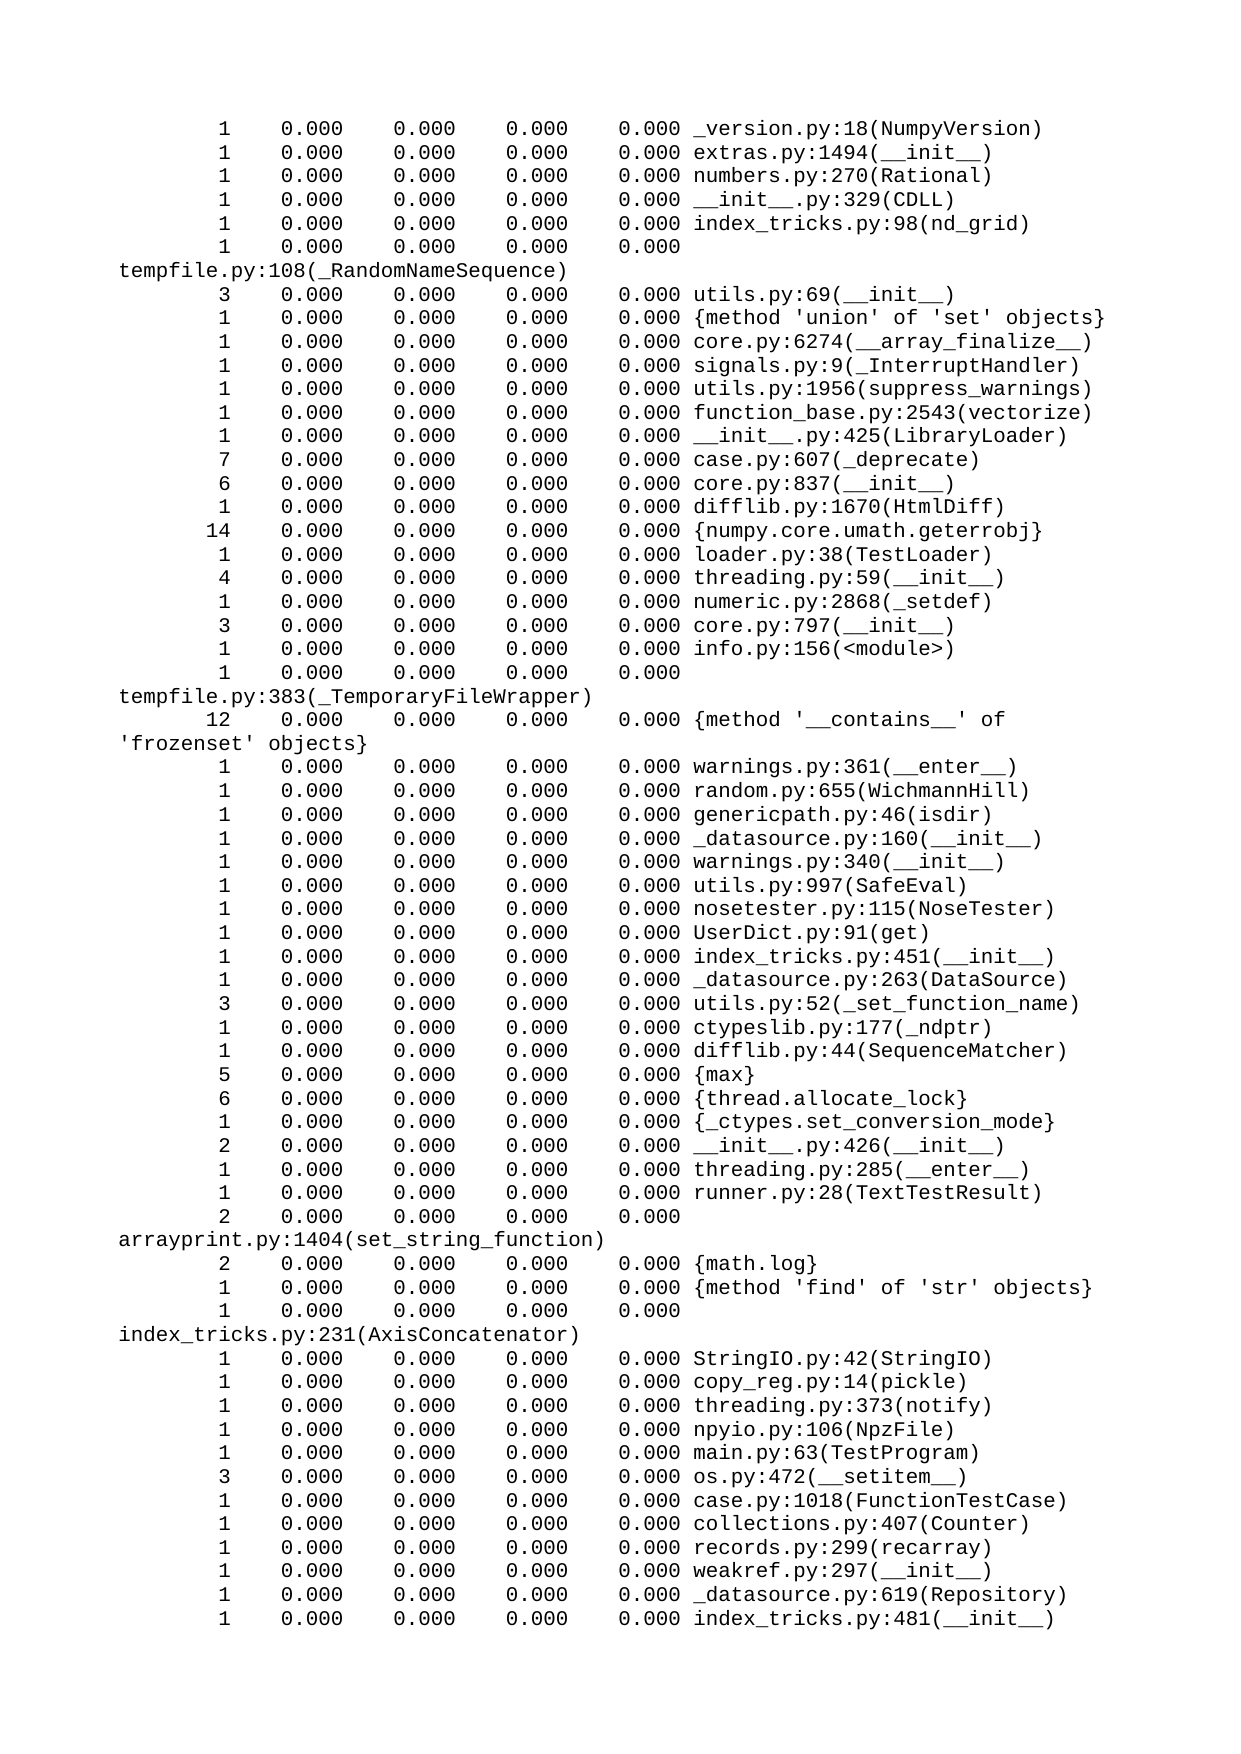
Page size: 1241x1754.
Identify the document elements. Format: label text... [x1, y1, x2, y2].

text 1 0.000 0.000 0.000 0.000 nosetester.py:115(NoseTester) [118, 898, 1122, 922]
text 1 0.000 0.000 0.000 0.000 index_tricks.py:231(AxisConcatenator) [118, 1300, 1122, 1348]
text 1 0.000 0.000 0.000 0.000 extras.py:1494(__init__) [118, 142, 1122, 165]
text 2 0.000 0.000 0.000 0.000 __init__.py:426(__init__) [118, 1135, 1122, 1158]
text 14 0.000 0.000 0.000 0.000 {numpy.core.umath.geterrobj} [118, 520, 1122, 544]
text 1 0.000 0.000 0.000 0.000 _datasource.py:619(Repository) [118, 1584, 1122, 1608]
text 1 0.000 0.000 0.000 0.000 _datasource.py:263(DataSource) [118, 969, 1122, 993]
text 1 0.000 0.000 0.000 0.000 warnings.py:340(__init__) [118, 851, 1122, 875]
text 1 0.000 0.000 0.000 0.000 npyio.py:106(NpzFile) [118, 1419, 1122, 1442]
text 1 0.000 0.000 0.000 0.000 numeric.py:2868(_setdef) [118, 591, 1122, 615]
text 1 0.000 0.000 0.000 0.000 main.py:63(TestProgram) [118, 1442, 1122, 1466]
text 1 0.000 0.000 0.000 0.000 {method 'union' of 'set' objects} [118, 307, 1122, 331]
text 1 0.000 0.000 0.000 0.000 core.py:6274(__array_finalize__) [118, 331, 1122, 354]
text 3 0.000 0.000 0.000 0.000 utils.py:69(__init__) [118, 284, 1122, 307]
text 1 0.000 0.000 0.000 0.000 records.py:299(recarray) [118, 1537, 1122, 1561]
text 1 0.000 0.000 0.000 0.000 utils.py:1956(suppress_warnings) [118, 378, 1122, 402]
text 1 0.000 0.000 0.000 0.000 tempfile.py:108(_RandomNameSequence) [118, 236, 1122, 284]
text 3 0.000 0.000 0.000 0.000 core.py:797(__init__) [118, 615, 1122, 638]
text 1 0.000 0.000 0.000 0.000 collections.py:407(Counter) [118, 1513, 1122, 1537]
text 1 0.000 0.000 0.000 0.000 copy_reg.py:14(pickle) [118, 1371, 1122, 1395]
text 4 0.000 0.000 0.000 0.000 threading.py:59(__init__) [118, 567, 1122, 591]
text 3 0.000 0.000 0.000 0.000 os.py:472(__setitem__) [118, 1466, 1122, 1489]
text 1 0.000 0.000 0.000 0.000 case.py:1018(FunctionTestCase) [118, 1489, 1122, 1513]
text 1 0.000 0.000 0.000 0.000 tempfile.py:383(_TemporaryFileWrapper) [118, 662, 1122, 709]
text 5 0.000 0.000 0.000 0.000 {max} [118, 1064, 1122, 1088]
text 1 0.000 0.000 0.000 0.000 function_base.py:2543(vectorize) [118, 402, 1122, 426]
text 1 0.000 0.000 0.000 0.000 ctypeslib.py:177(_ndptr) [118, 1017, 1122, 1040]
text 1 0.000 0.000 0.000 0.000 genericpath.py:46(isdir) [118, 804, 1122, 827]
text 1 0.000 0.000 0.000 0.000 numbers.py:270(Rational) [118, 165, 1122, 189]
text 1 0.000 0.000 0.000 0.000 threading.py:373(notify) [118, 1395, 1122, 1419]
text 1 0.000 0.000 0.000 0.000 info.py:156(<module>) [118, 638, 1122, 662]
text 7 0.000 0.000 0.000 0.000 case.py:607(_deprecate) [118, 449, 1122, 473]
text 1 0.000 0.000 0.000 0.000 difflib.py:1670(HtmlDiff) [118, 496, 1122, 520]
text 1 0.000 0.000 0.000 0.000 __init__.py:425(LibraryLoader) [118, 426, 1122, 449]
text 1 0.000 0.000 0.000 0.000 index_tricks.py:481(__init__) [118, 1608, 1122, 1631]
text 1 0.000 0.000 0.000 0.000 loader.py:38(TestLoader) [118, 544, 1122, 567]
text 1 0.000 0.000 0.000 0.000 {_ctypes.set_conversion_mode} [118, 1111, 1122, 1135]
text 1 0.000 0.000 0.000 0.000 signals.py:9(_InterruptHandler) [118, 354, 1122, 378]
text 1 0.000 0.000 0.000 0.000 index_tricks.py:451(__init__) [118, 946, 1122, 969]
text 1 0.000 0.000 0.000 0.000 weakref.py:297(__init__) [118, 1561, 1122, 1584]
text 1 0.000 0.000 0.000 0.000 _datasource.py:160(__init__) [118, 827, 1122, 851]
text 1 0.000 0.000 0.000 0.000 warnings.py:361(__enter__) [118, 757, 1122, 780]
text 6 0.000 0.000 0.000 0.000 {thread.allocate_lock} [118, 1088, 1122, 1111]
text 2 0.000 0.000 0.000 0.000 {math.log} [118, 1253, 1122, 1277]
text 1 0.000 0.000 0.000 0.000 UserDict.py:91(get) [118, 922, 1122, 946]
text 3 0.000 0.000 0.000 0.000 utils.py:52(_set_function_name) [118, 993, 1122, 1017]
text 6 0.000 0.000 0.000 0.000 core.py:837(__init__) [118, 473, 1122, 496]
text 1 0.000 0.000 0.000 0.000 {method 'find' of 'str' objects} [118, 1277, 1122, 1300]
text 12 0.000 0.000 0.000 0.000 {method '__contains__' of 'frozenset' objects} [118, 709, 1122, 757]
text 1 0.000 0.000 0.000 0.000 StringIO.py:42(StringIO) [118, 1348, 1122, 1371]
text 1 0.000 0.000 0.000 0.000 random.py:655(WichmannHill) [118, 780, 1122, 804]
text 2 0.000 0.000 0.000 0.000 arrayprint.py:1404(set_string_function) [118, 1206, 1122, 1253]
text 1 0.000 0.000 0.000 0.000 runner.py:28(TextTestResult) [118, 1182, 1122, 1206]
text 1 0.000 0.000 0.000 0.000 threading.py:285(__enter__) [118, 1158, 1122, 1182]
text 1 0.000 0.000 0.000 0.000 utils.py:997(SafeEval) [118, 875, 1122, 898]
text 1 0.000 0.000 0.000 0.000 _version.py:18(NumpyVersion) [118, 118, 1122, 142]
text 1 0.000 0.000 0.000 0.000 index_tricks.py:98(nd_grid) [118, 213, 1122, 236]
text 1 0.000 0.000 0.000 0.000 difflib.py:44(SequenceMatcher) [118, 1040, 1122, 1064]
text 1 0.000 0.000 0.000 0.000 __init__.py:329(CDLL) [118, 189, 1122, 213]
